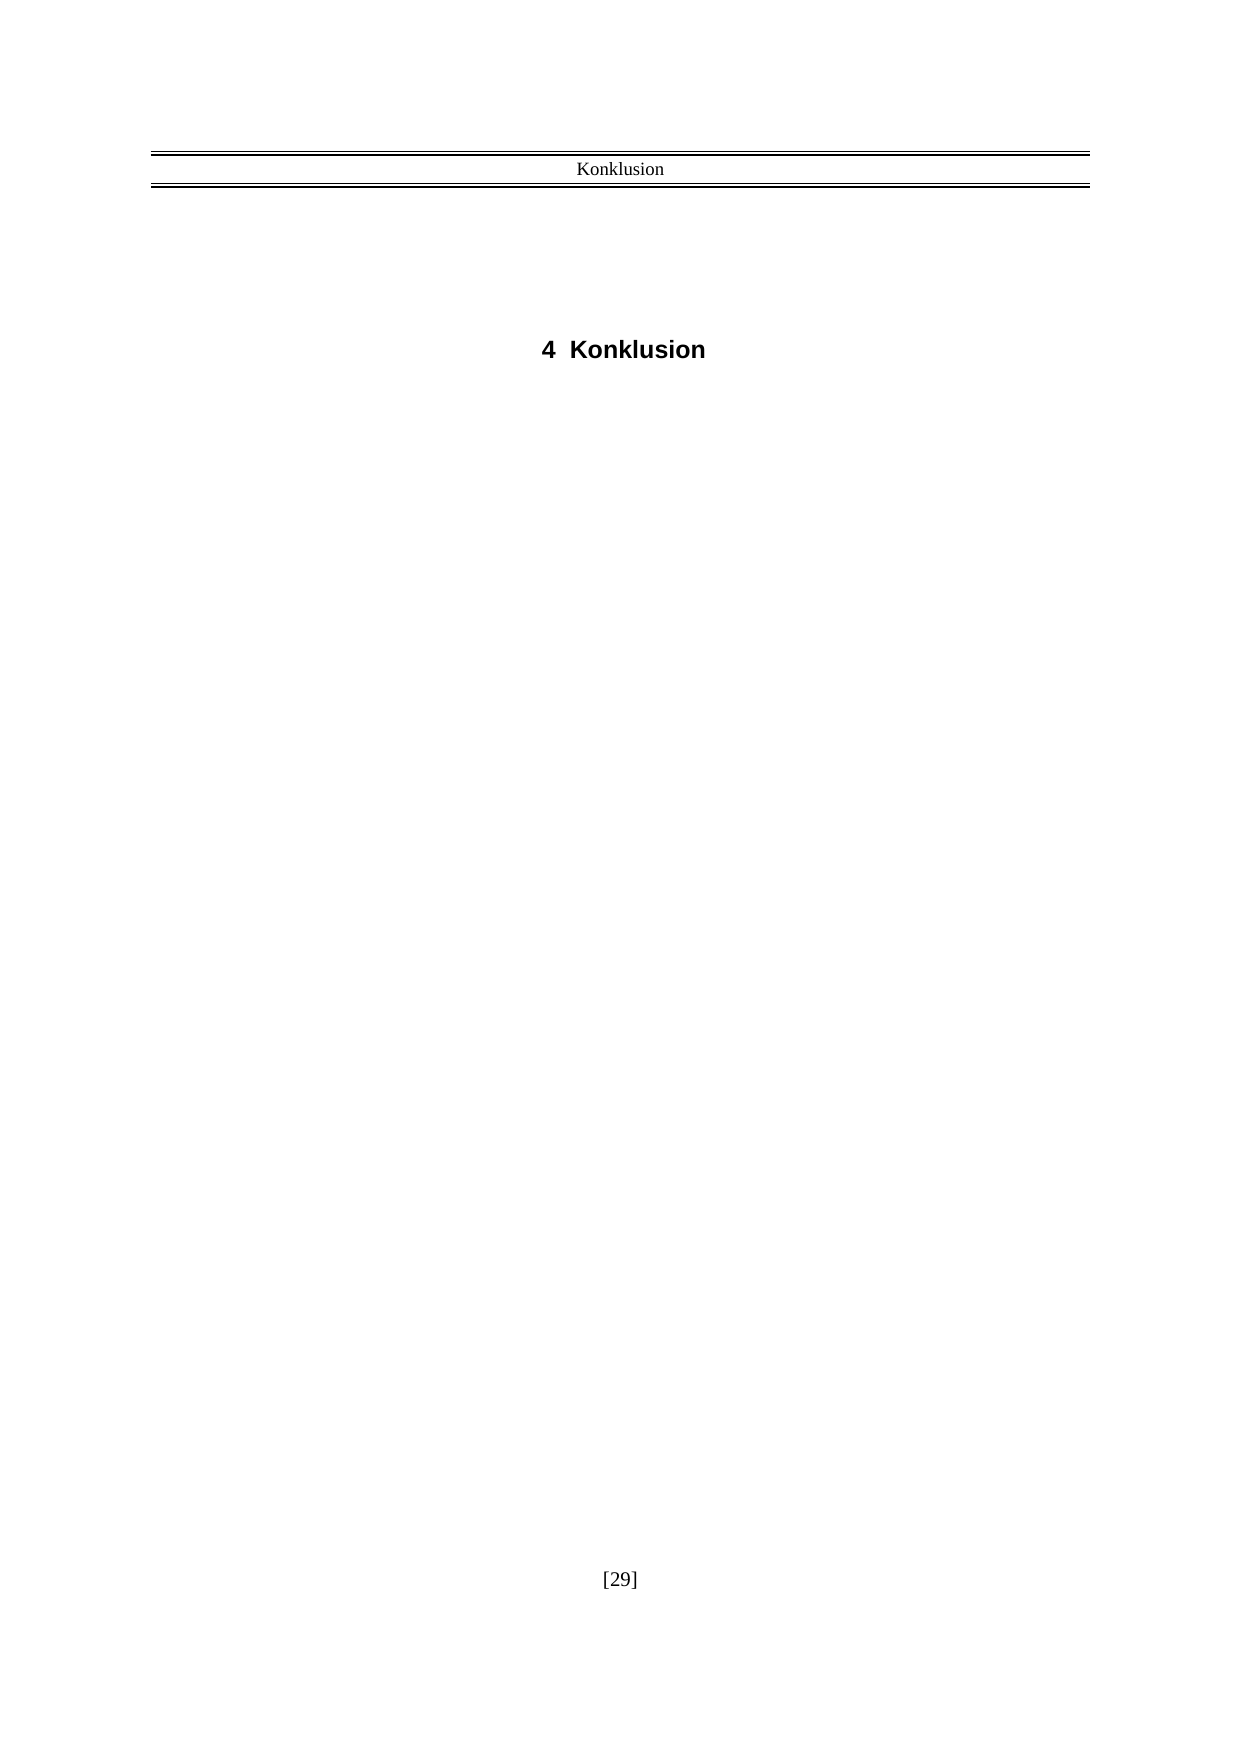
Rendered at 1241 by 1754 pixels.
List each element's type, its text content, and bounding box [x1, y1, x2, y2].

subtitle Konklusion [151, 217, 1090, 394]
